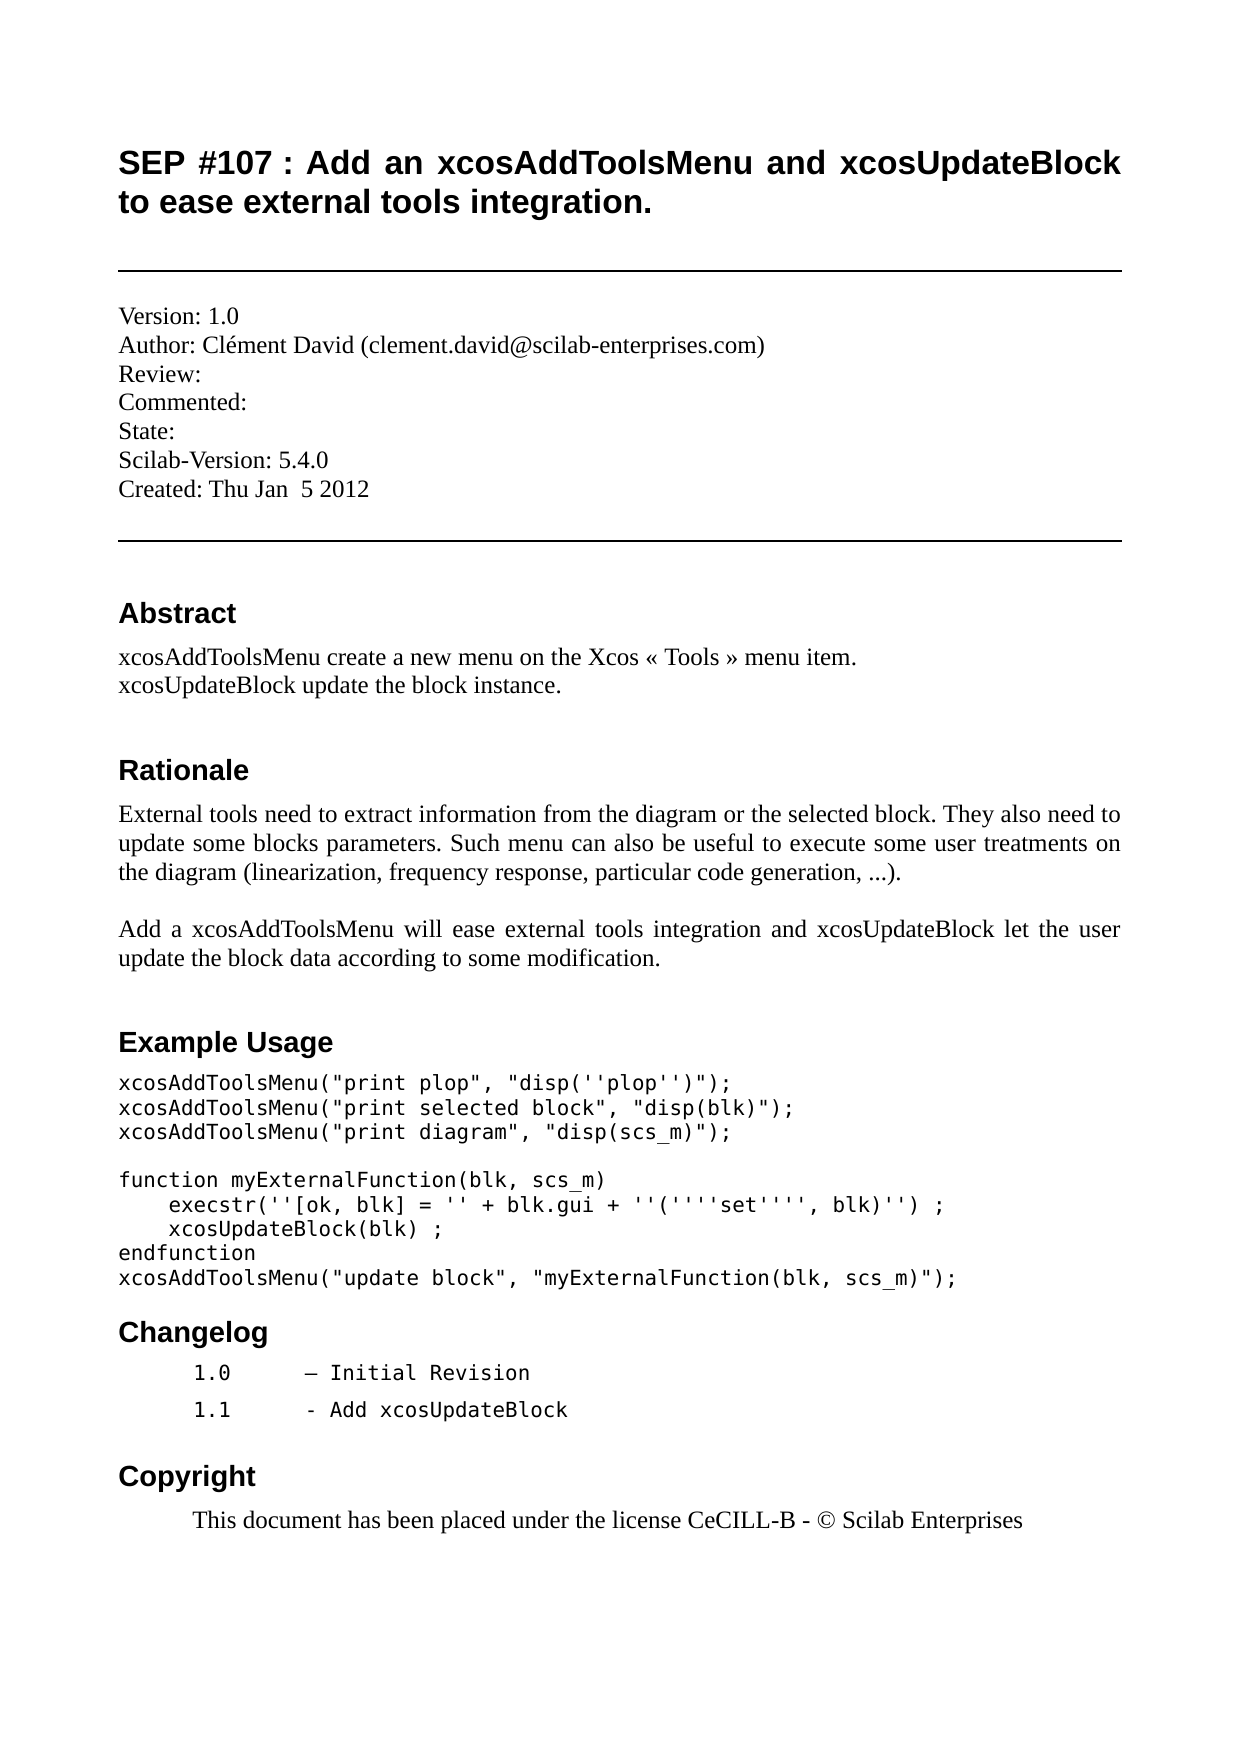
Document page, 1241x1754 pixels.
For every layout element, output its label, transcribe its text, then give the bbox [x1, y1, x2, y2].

subtitle Example Usage [118, 1025, 1122, 1059]
subtitle Changelog [118, 1315, 1122, 1348]
text xcosAddToolsMenu("update block", "myExternalFunction(blk, scs_m)"); [118, 1266, 1122, 1290]
text Author: Clément David (clement.david@scilab-enterprises.com) [118, 330, 1122, 359]
text State: [118, 416, 1122, 445]
text endfunction [118, 1241, 1122, 1266]
list – Initial Revision [193, 1361, 1122, 1385]
text Created: Thu Jan 5 2012 [118, 474, 1122, 502]
text xcosAddToolsMenu("print plop", "disp(''plop'')"); [118, 1071, 1122, 1096]
text xcosAddToolsMenu create a new menu on the Xcos « Tools » menu item. [118, 642, 1122, 671]
text Review: [118, 359, 1122, 387]
text This document has been placed under the license CeCILL-B - © Scilab Enterprises [118, 1506, 1122, 1534]
subtitle SEP #107 : Add an xcosAddToolsMenu and xcosUpdateBlock to ease external tools integration. [118, 143, 1122, 220]
text xcosUpdateBlock(blk) ; [118, 1217, 1122, 1241]
list - Add xcosUpdateBlock [193, 1398, 1122, 1422]
subtitle Copyright [118, 1459, 1122, 1493]
text Scilab-Version: 5.4.0 [118, 445, 1122, 474]
text execstr(''[ok, blk] = '' + blk.gui + ''(''''set'''', blk)'') ; [118, 1193, 1122, 1217]
text Add a xcosAddToolsMenu will ease external tools integration and xcosUpdateBlock let the user update the block data according to some modification. [118, 914, 1122, 972]
text Commented: [118, 387, 1122, 416]
text xcosAddToolsMenu("print selected block", "disp(blk)"); [118, 1096, 1122, 1120]
subtitle Abstract [118, 596, 1122, 629]
subtitle Rationale [118, 753, 1122, 787]
text function myExternalFunction(blk, scs_m) [118, 1168, 1122, 1193]
text External tools need to extract information from the diagram or the selected block. They also need to update some blocks parameters. Such menu can also be useful to execute some user treatments on the diagram (linearization, frequency response, particular code generation, ...). [118, 799, 1122, 885]
text xcosAddToolsMenu("print diagram", "disp(scs_m)"); [118, 1120, 1122, 1144]
text xcosUpdateBlock update the block instance. [118, 671, 1122, 699]
text Version: 1.0 [118, 301, 1122, 330]
